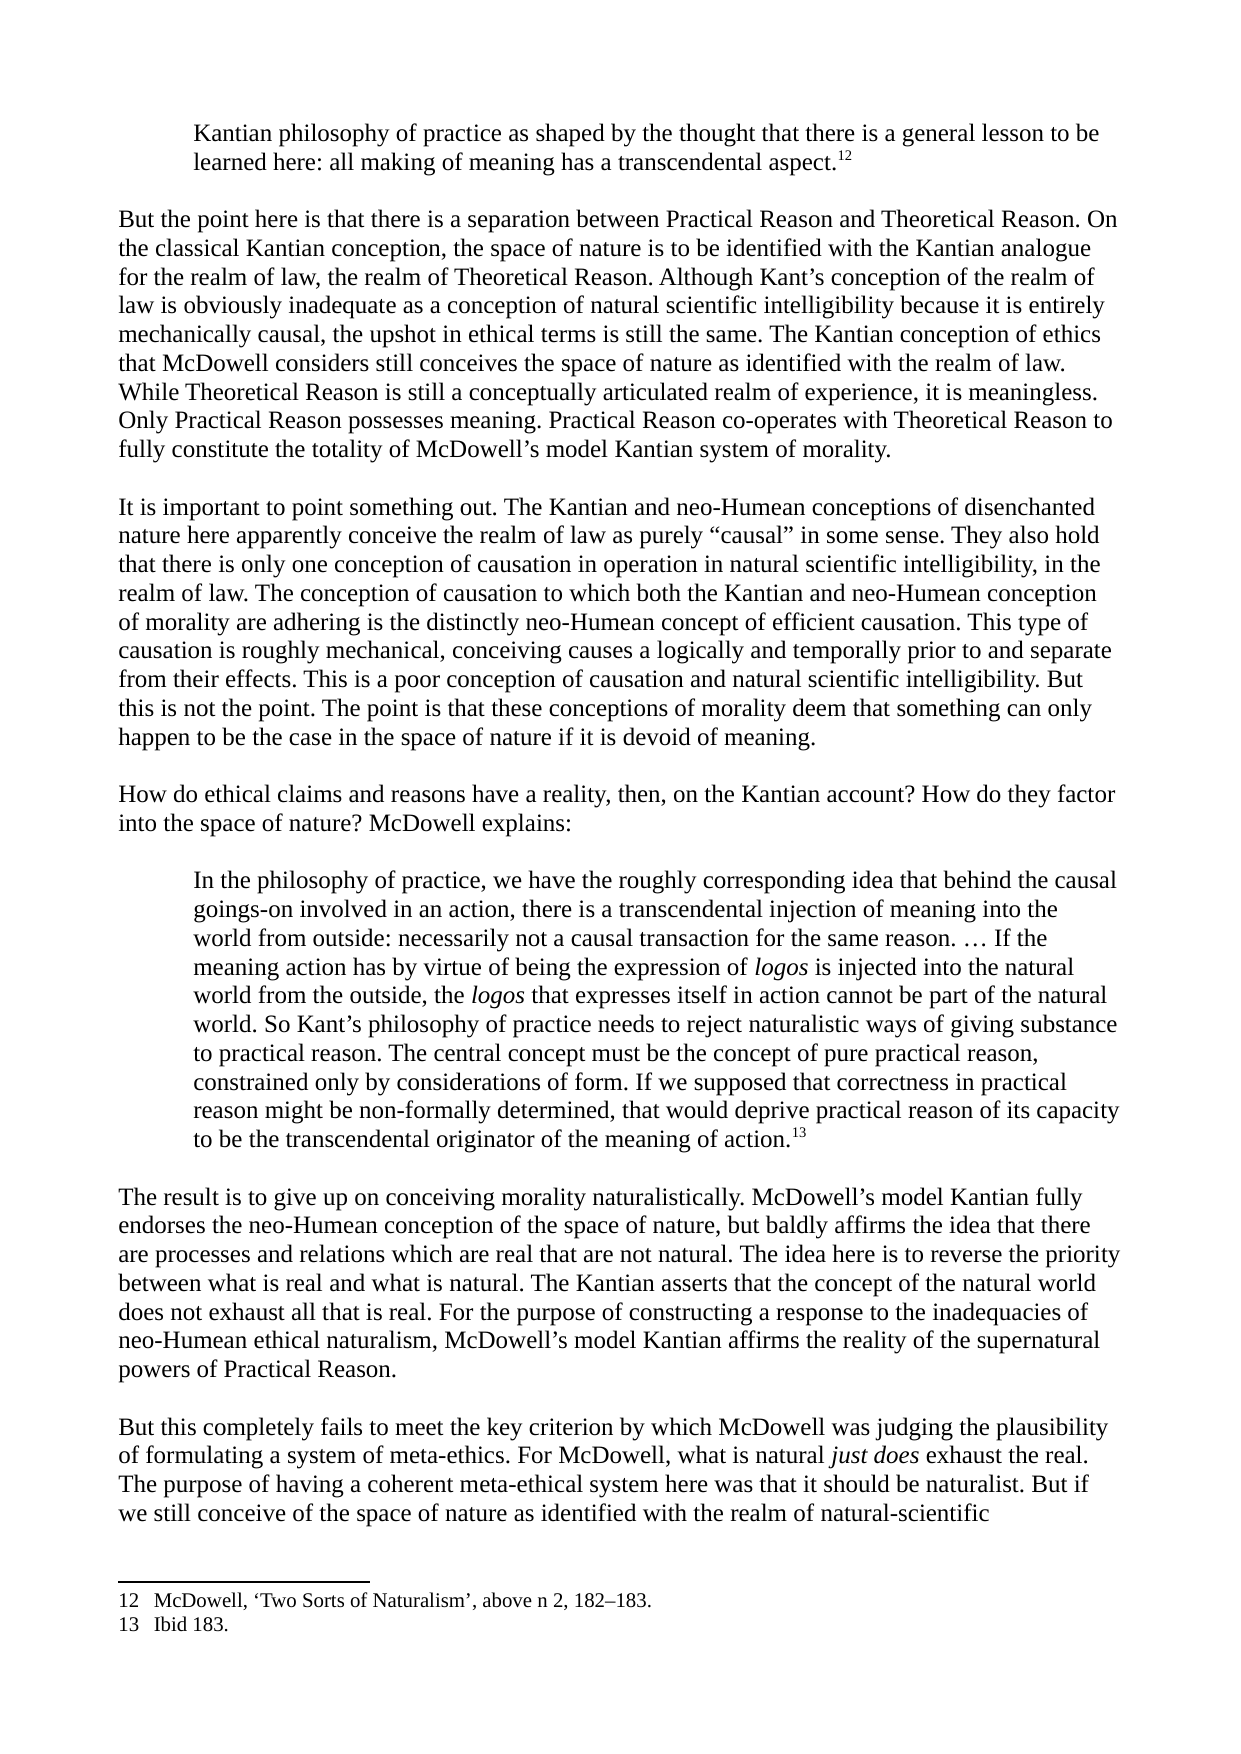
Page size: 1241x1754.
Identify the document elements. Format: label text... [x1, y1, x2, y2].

text But the point here is that there is a separation between Practical Reason and Theoretical Reason. On the classical Kantian conception, the space of nature is to be identified with the Kantian analogue for the realm of law, the realm of Theoretical Reason. Although Kant’s conception of the realm of law is obviously inadequate as a conception of natural scientific intelligibility because it is entirely mechanically causal, the upshot in ethical terms is still the same. The Kantian conception of ethics that McDowell considers still conceives the space of nature as identified with the realm of law. While Theoretical Reason is still a conceptually articulated realm of experience, it is meaningless. Only Practical Reason possesses meaning. Practical Reason co-operates with Theoretical Reason to fully constitute the totality of McDowell’s model Kantian system of morality. [118, 204, 1122, 463]
text Ibid 183. [118, 1612, 1122, 1636]
text Kantian philosophy of practice as shaped by the thought that there is a general lesson to be learned here: all making of meaning has a transcendental aspect. [193, 118, 1122, 176]
text It is important to point something out. The Kantian and neo-Humean conceptions of disenchanted nature here apparently conceive the realm of law as purely “causal” in some sense. They also hold that there is only one conception of causation in operation in natural scientific intelligibility, in the realm of law. The conception of causation to which both the Kantian and neo-Humean conception of morality are adhering is the distinctly neo-Humean concept of efficient causation. This type of causation is roughly mechanical, conceiving causes a logically and temporally prior to and separate from their effects. This is a poor conception of causation and natural scientific intelligibility. But this is not the point. The point is that these conceptions of morality deem that something can only happen to be the case in the space of nature if it is devoid of meaning. [118, 492, 1122, 751]
text McDowell, ‘Two Sorts of Naturalism’, above n 2, 182–183. [118, 1588, 1122, 1612]
text How do ethical claims and reasons have a reality, then, on the Kantian account? How do they factor into the space of nature? McDowell explains: [118, 779, 1122, 837]
text In the philosophy of practice, we have the roughly corresponding idea that behind the causal goings-on involved in an action, there is a transcendental injection of meaning into the world from outside: necessarily not a causal transaction for the same reason. … If the meaning action has by virtue of being the expression of logos is injected into the natural world from the outside, the logos that expresses itself in action cannot be part of the natural world. So Kant’s philosophy of practice needs to reject naturalistic ways of giving substance to practical reason. The central concept must be the concept of pure practical reason, constrained only by considerations of form. If we supposed that correctness in practical reason might be non-formally determined, that would deprive practical reason of its capacity to be the transcendental originator of the meaning of action. [193, 866, 1122, 1153]
text The result is to give up on conceiving morality naturalistically. McDowell’s model Kantian fully endorses the neo-Humean conception of the space of nature, but baldly affirms the idea that there are processes and relations which are real that are not natural. The idea here is to reverse the priority between what is real and what is natural. The Kantian asserts that the concept of the natural world does not exhaust all that is real. For the purpose of constructing a response to the inadequacies of neo-Humean ethical naturalism, McDowell’s model Kantian affirms the reality of the supernatural powers of Practical Reason. [118, 1182, 1122, 1383]
text But this completely fails to meet the key criterion by which McDowell was judging the plausibility of formulating a system of meta-ethics. For McDowell, what is natural just does exhaust the real. The purpose of having a coherent meta-ethical system here was that it should be naturalist. But if we still conceive of the space of nature as identified with the realm of natural-scientific [118, 1412, 1122, 1527]
